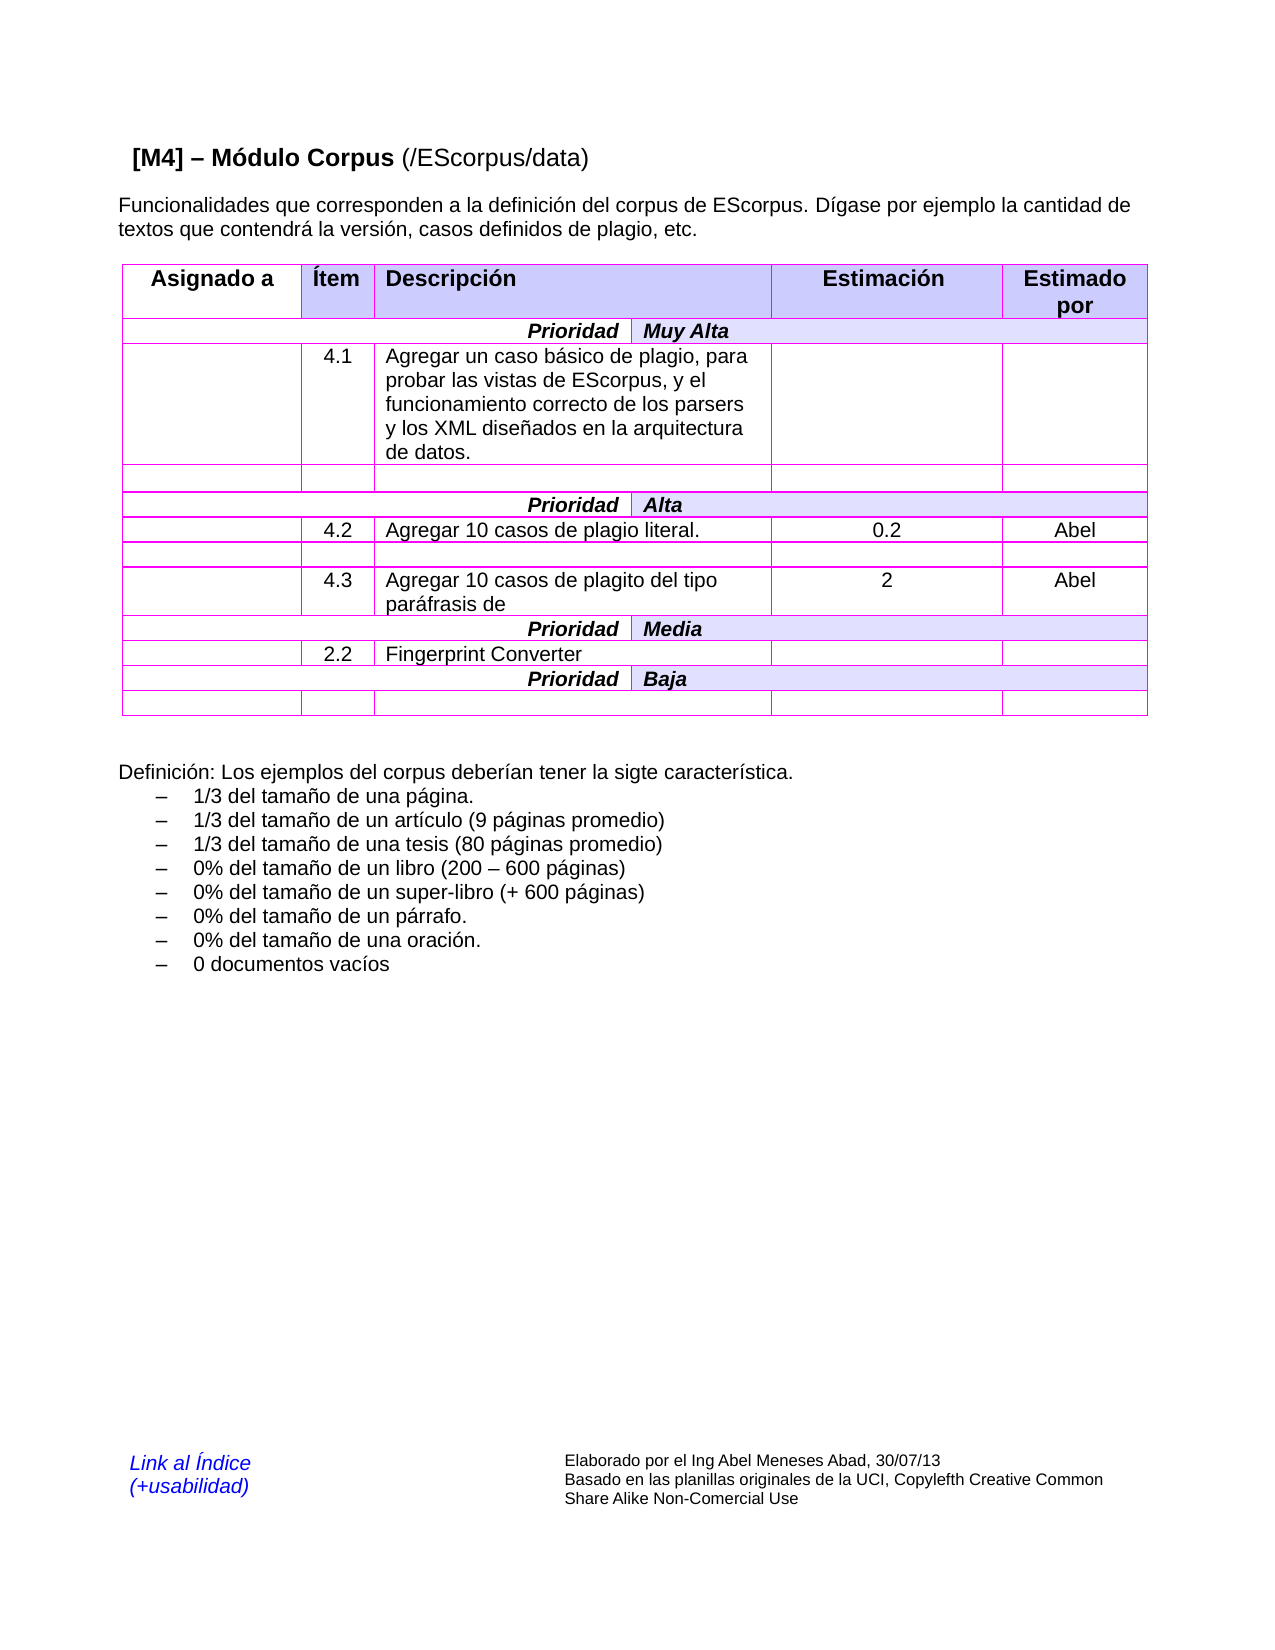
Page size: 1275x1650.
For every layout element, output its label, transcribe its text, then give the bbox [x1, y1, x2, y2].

list 1/3 del tamaño de un artículo (9 páginas promedio) [156, 807, 1157, 832]
table_cell [123, 641, 301, 665]
table_cell [1003, 465, 1147, 491]
text Funcionalidades que corresponden a la definición del corpus de EScorpus. Dígase por ejemplo la cantidad de textos que contendrá la versión, casos definidos de plagio, etc. [118, 192, 1157, 240]
table_cell [123, 568, 301, 615]
table_cell [772, 543, 1002, 566]
table_cell [123, 543, 301, 566]
table_cell [123, 465, 301, 491]
table_header Estimación [772, 265, 1002, 318]
list 0 documentos vacíos [156, 952, 1157, 976]
table_cell [302, 543, 374, 566]
list 0% del tamaño de un párrafo. [156, 904, 1157, 928]
table_cell 0.2 [772, 518, 1002, 541]
table_cell Prioridad [123, 319, 631, 343]
table_cell [1003, 543, 1147, 566]
list 1/3 del tamaño de una tesis (80 páginas promedio) [156, 832, 1157, 856]
table_cell [375, 543, 771, 566]
subtitle [M4] – Módulo Corpus (/EScorpus/data) [118, 143, 1157, 172]
table_cell Baja [632, 666, 1147, 690]
table_cell [375, 465, 771, 491]
table_header Ítem [302, 265, 374, 318]
table_cell Abel [1003, 518, 1147, 541]
table_cell 2 [772, 568, 1002, 615]
table_cell [1003, 344, 1147, 464]
table_header Descripción [375, 265, 771, 318]
table_cell [302, 691, 374, 715]
table_cell Prioridad [123, 616, 631, 640]
table_cell Media [632, 616, 1147, 640]
text Definición: Los ejemplos del corpus deberían tener la sigte característica. [118, 759, 1157, 783]
table_cell 2.2 [302, 641, 374, 665]
table_cell 4.2 [302, 518, 374, 541]
table_cell [123, 518, 301, 541]
table_cell Muy Alta [632, 319, 1147, 343]
table_cell 4.3 [302, 568, 374, 615]
list 0% del tamaño de un libro (200 – 600 páginas) [156, 856, 1157, 880]
table_cell Agregar 10 casos de plagio literal. [375, 518, 771, 541]
table_cell [1003, 641, 1147, 665]
table_cell [123, 344, 301, 464]
table_cell Abel [1003, 568, 1147, 615]
table_cell Prioridad [123, 666, 631, 690]
list 1/3 del tamaño de una página. [156, 783, 1157, 807]
table_cell Agregar 10 casos de plagito del tipo paráfrasis de [375, 568, 771, 615]
table_cell Alta [632, 493, 1147, 516]
table_cell 4.1 [302, 344, 374, 464]
table_cell [772, 344, 1002, 464]
table_cell Agregar un caso básico de plagio, para probar las vistas de EScorpus, y el funcionamiento correcto de los parsers y los XML diseñados en la arquitectura de datos. [375, 344, 771, 464]
table_cell [772, 641, 1002, 665]
table_cell [772, 691, 1002, 715]
table_header Estimado por [1003, 265, 1147, 318]
table_cell Prioridad [123, 493, 631, 516]
table_cell [375, 691, 771, 715]
table_cell [123, 691, 301, 715]
table_cell [302, 465, 374, 491]
table_cell [1003, 691, 1147, 715]
list 0% del tamaño de una oración. [156, 928, 1157, 952]
table_header Asignado a [123, 265, 301, 318]
table_cell Fingerprint Converter [375, 641, 771, 665]
list 0% del tamaño de un super-libro (+ 600 páginas) [156, 880, 1157, 904]
table_cell [772, 465, 1002, 491]
